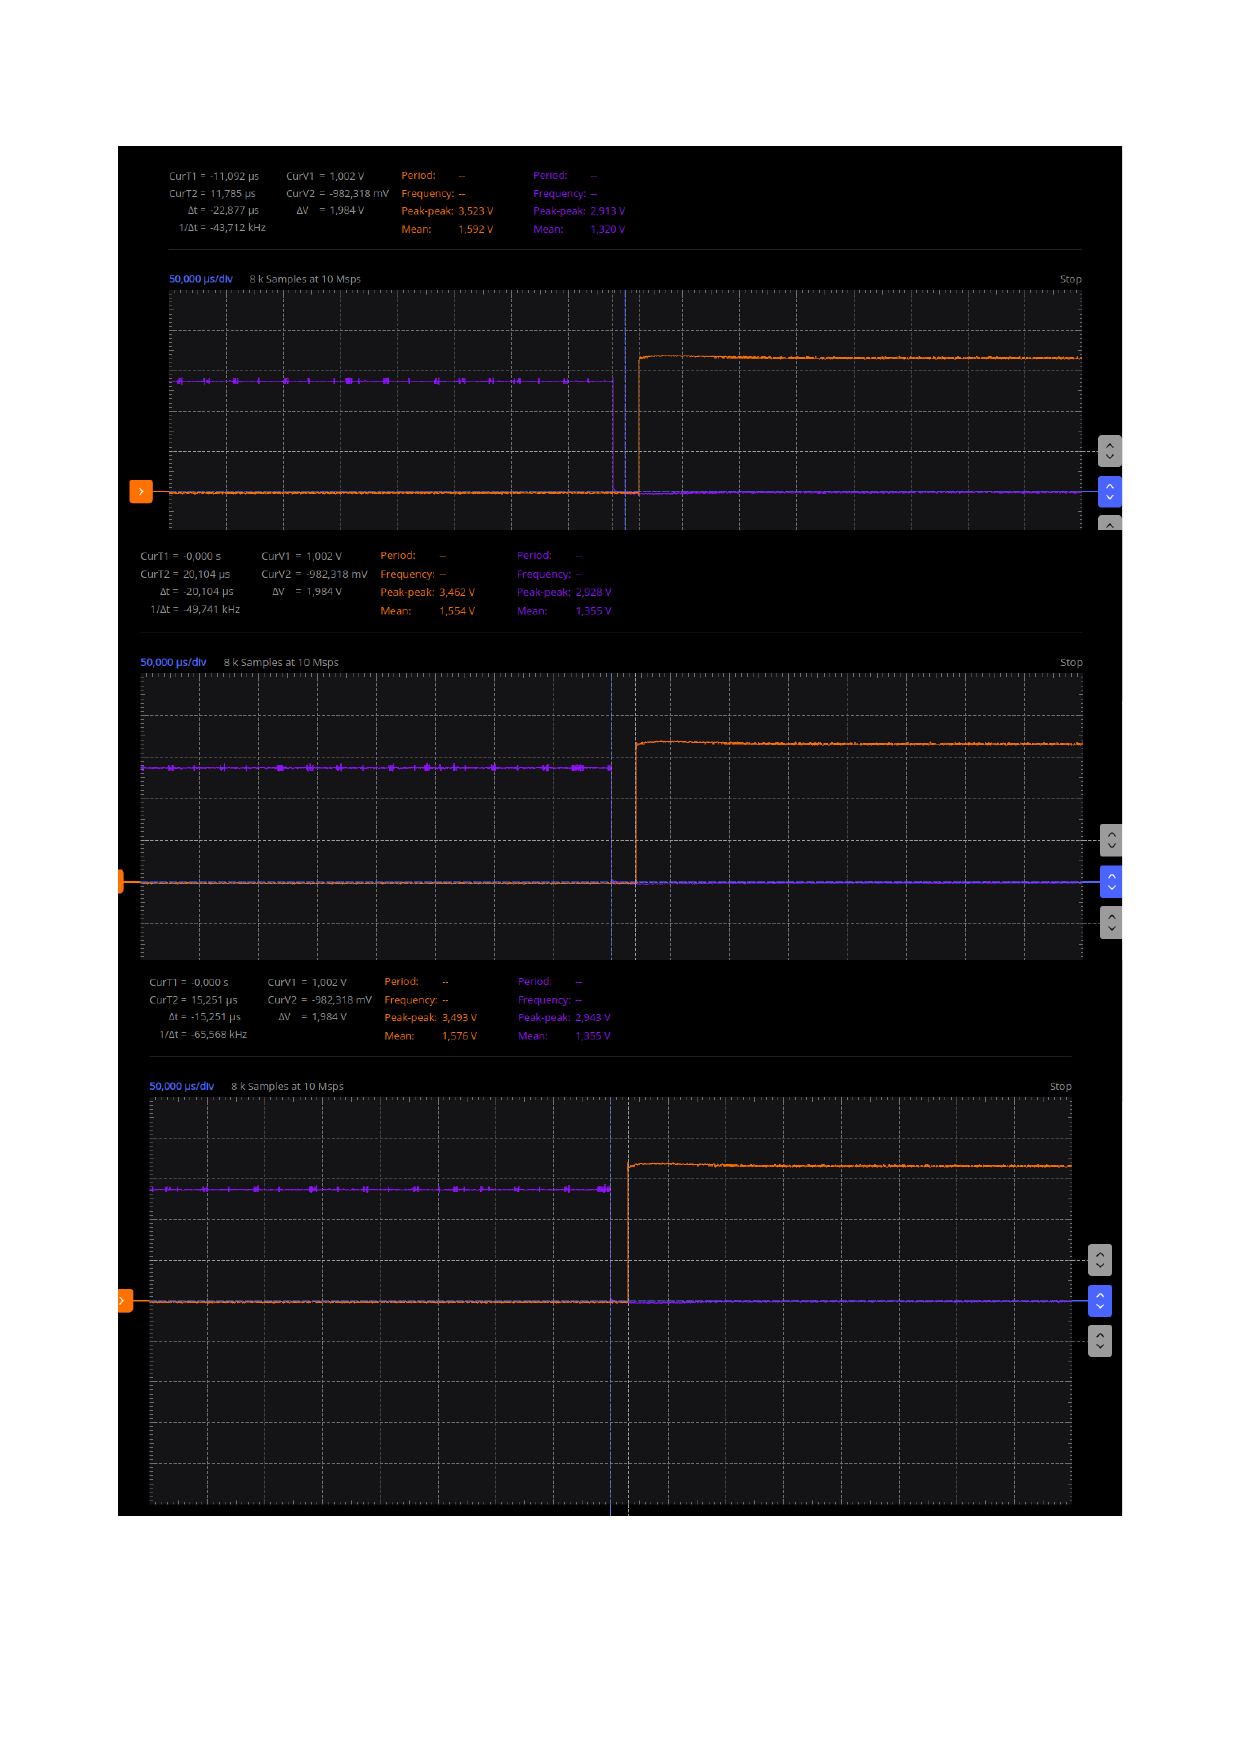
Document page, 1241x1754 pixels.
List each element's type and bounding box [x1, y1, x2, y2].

picture [118, 146, 1123, 1516]
